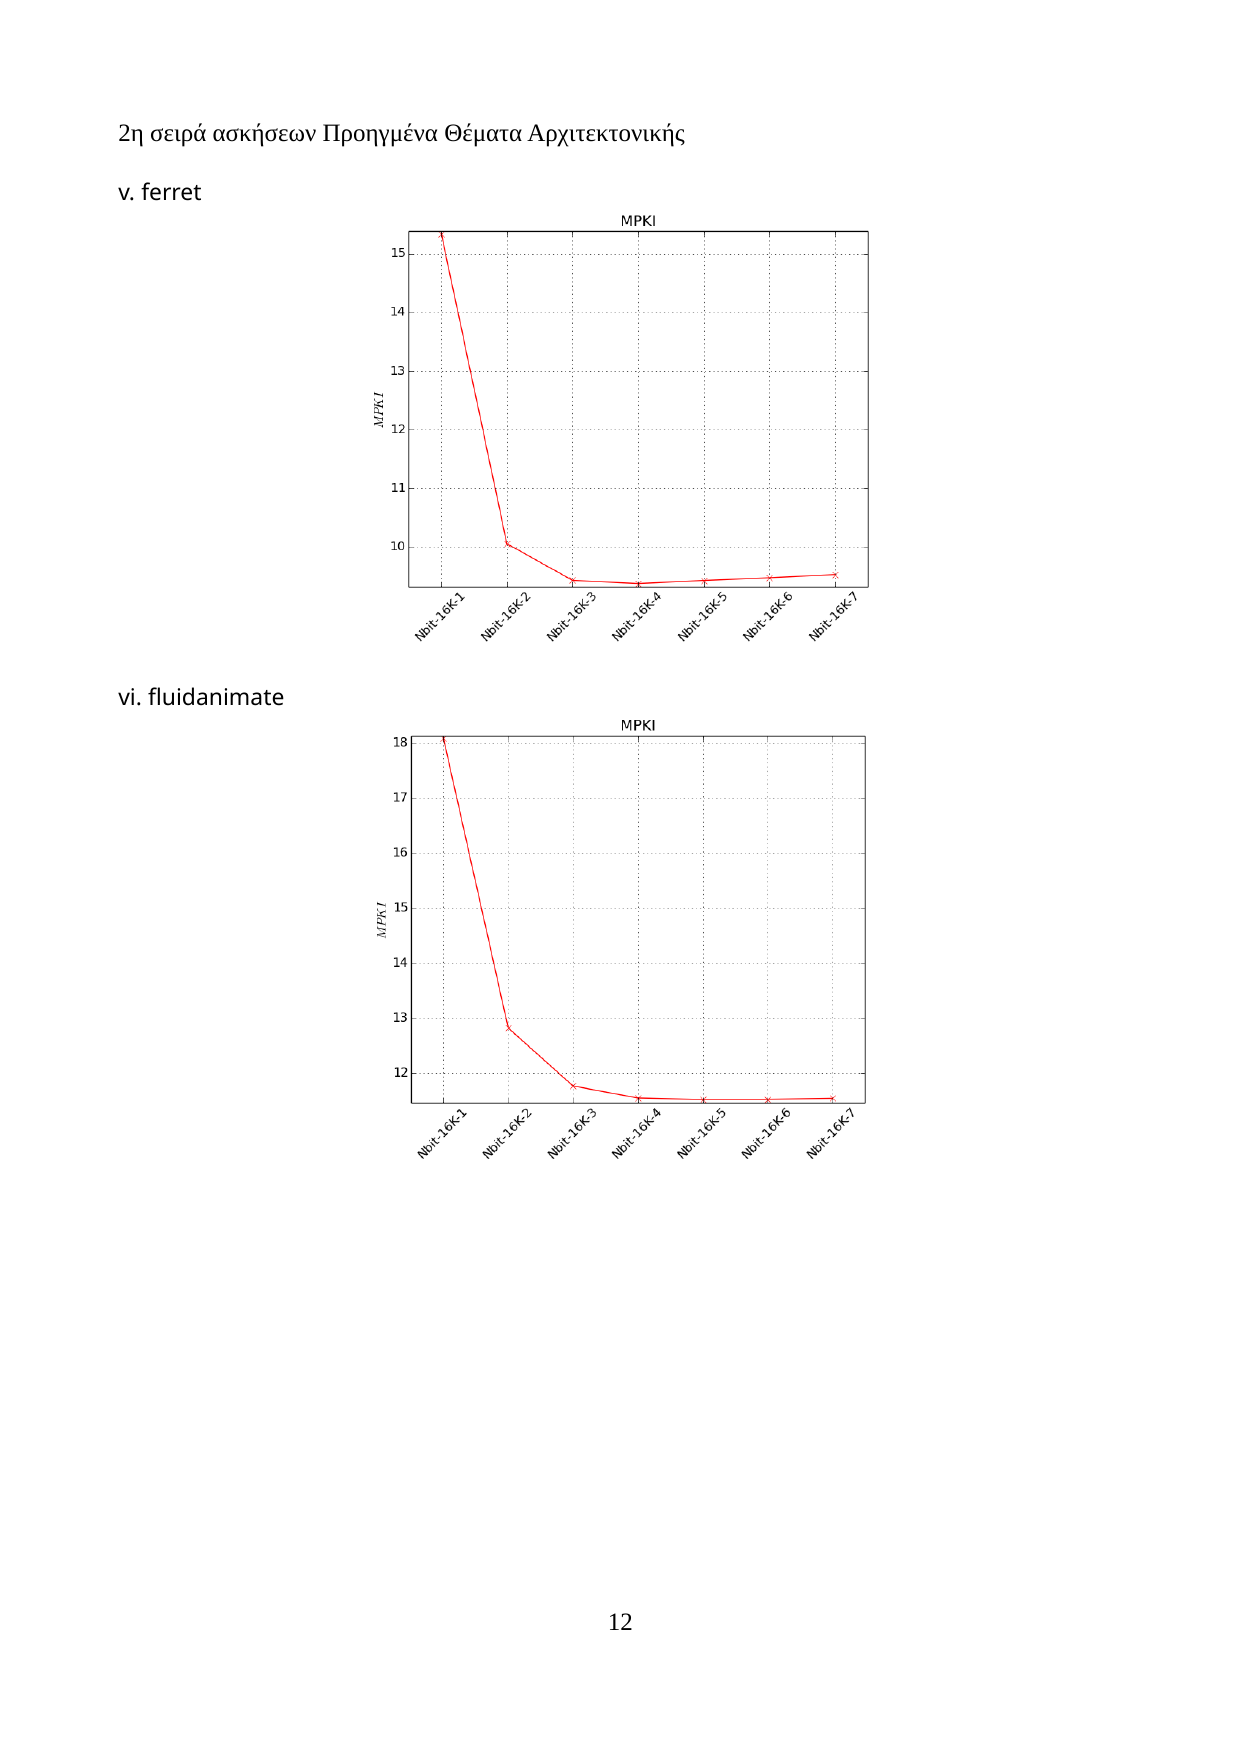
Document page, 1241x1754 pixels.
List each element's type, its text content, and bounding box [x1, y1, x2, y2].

title ferret [118, 176, 1122, 208]
picture [369, 712, 871, 1168]
title fluidanimate [118, 681, 1122, 712]
picture [367, 207, 874, 650]
